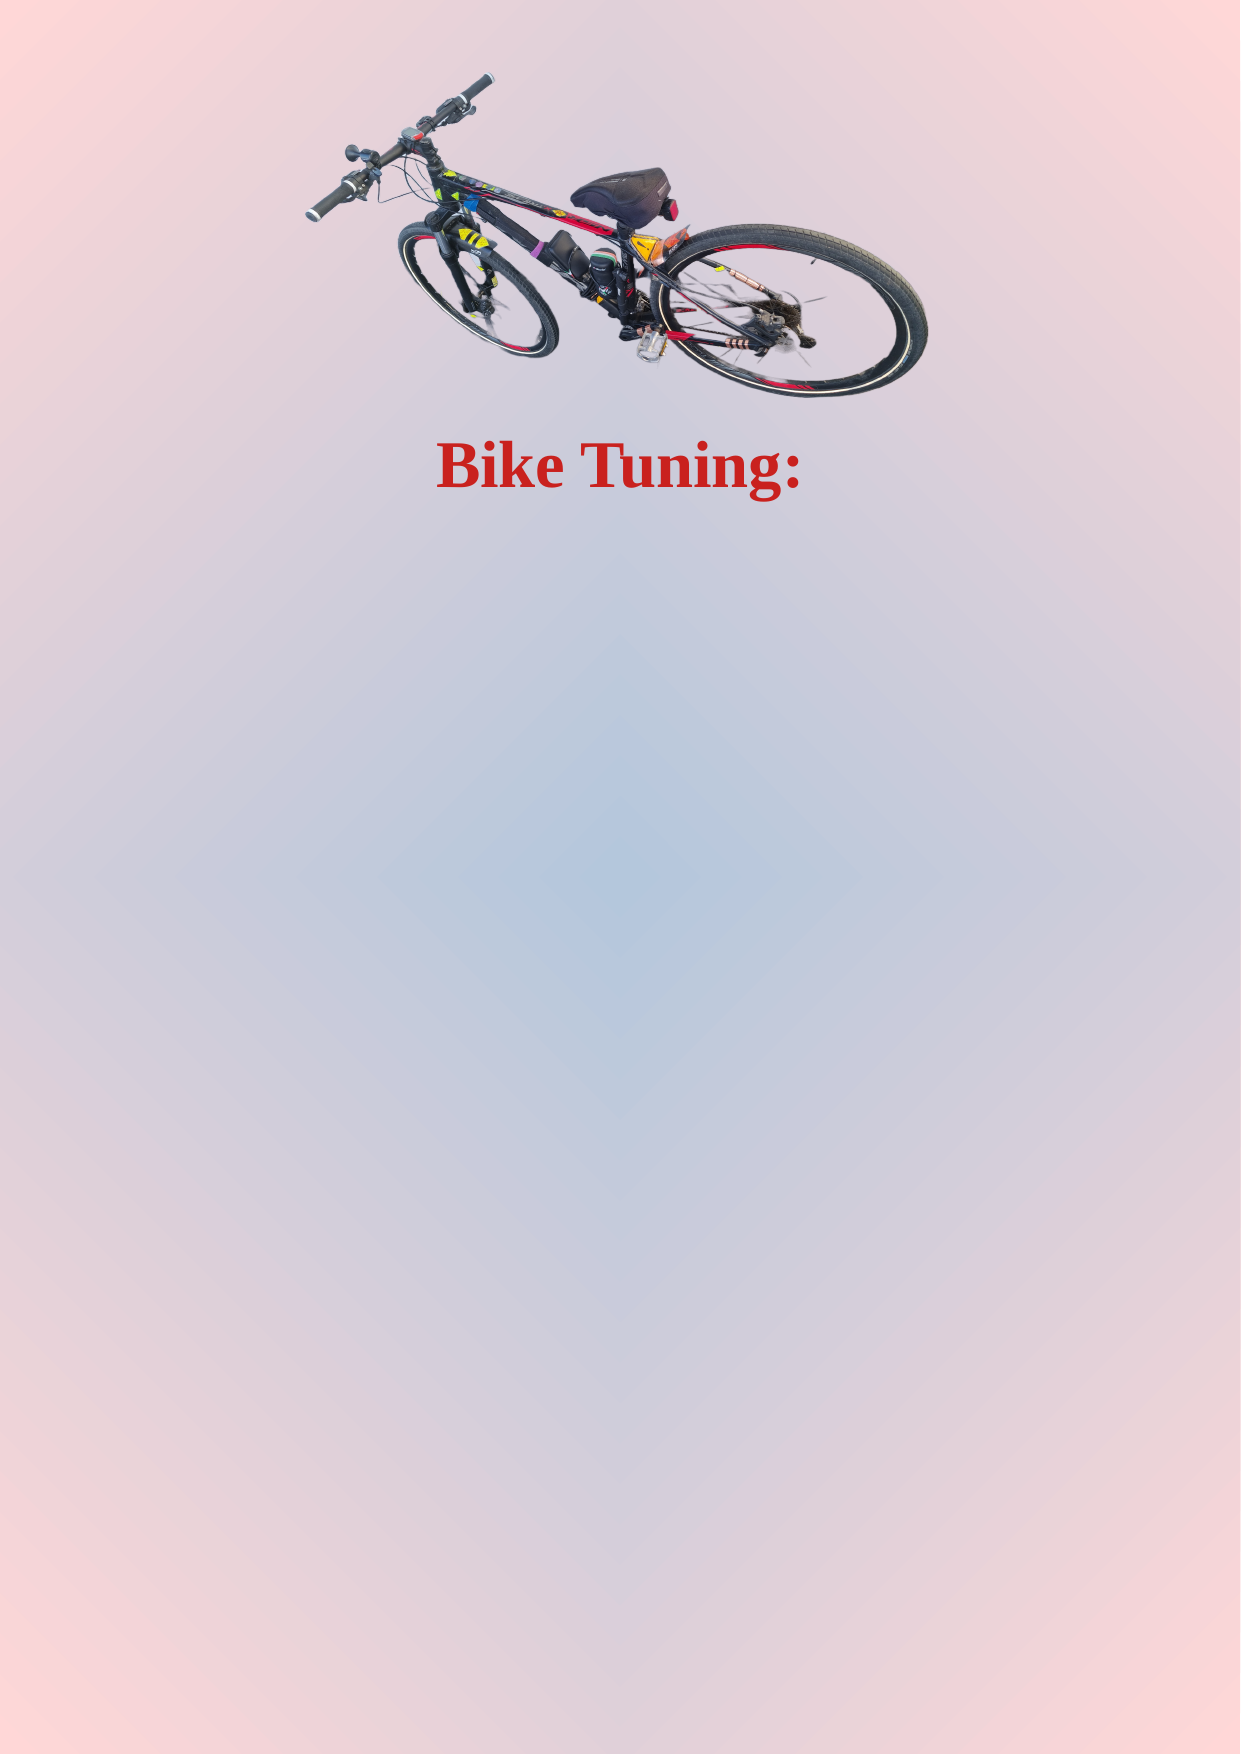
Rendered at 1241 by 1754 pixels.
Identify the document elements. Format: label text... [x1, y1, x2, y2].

text Bike Tuning: [118, 425, 1122, 501]
picture [304, 70, 932, 399]
